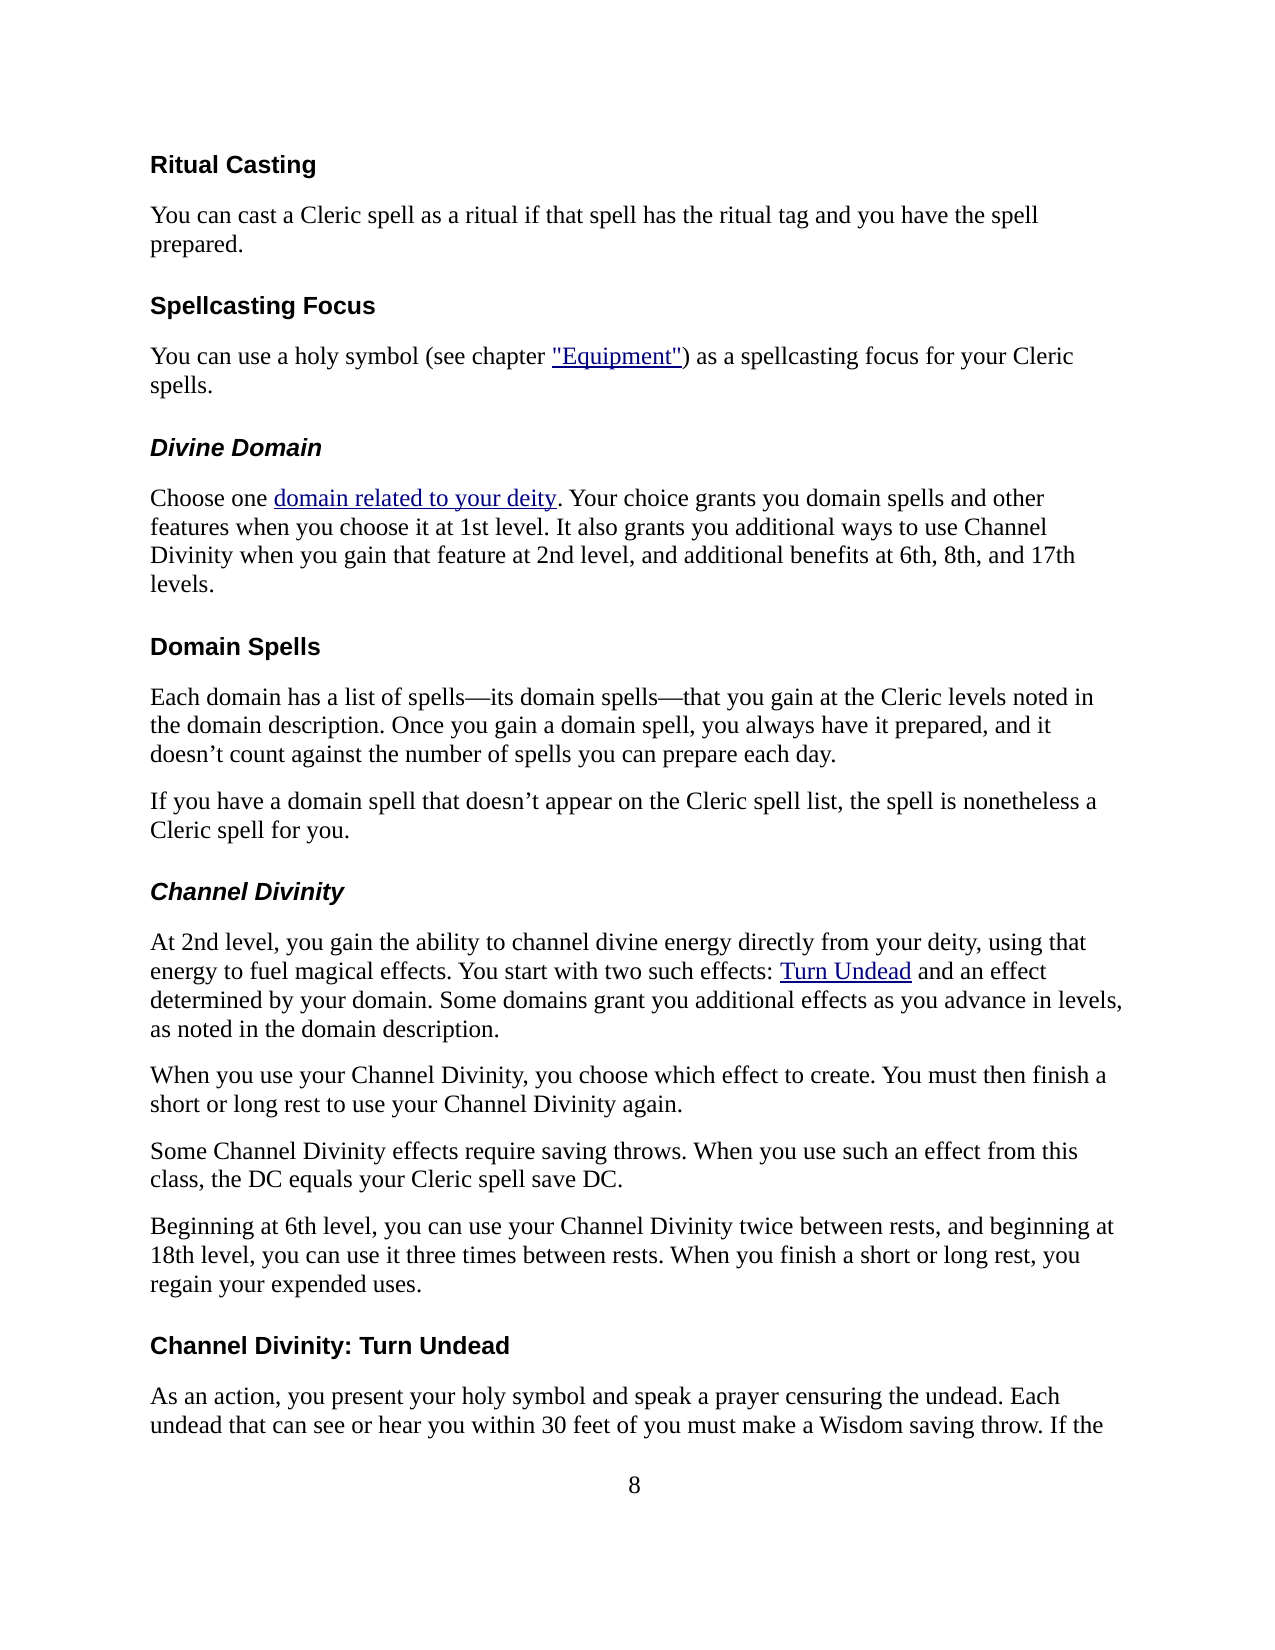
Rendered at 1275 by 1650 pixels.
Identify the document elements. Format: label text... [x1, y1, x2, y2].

subtitle Ritual Casting [150, 150, 1125, 178]
text You can use a holy symbol (see chapter "Equipment") as a spellcasting focus for your Cleric spells. [150, 341, 1125, 399]
subtitle Domain Spells [150, 632, 1125, 660]
subtitle Channel Divinity: Turn Undead [150, 1331, 1125, 1360]
subtitle Channel Divinity [150, 877, 1125, 906]
text When you use your Channel Divinity, you choose which effect to create. You must then finish a short or long rest to use your Channel Divinity again. [150, 1060, 1125, 1118]
text Each domain has a list of spells—its domain spells—that you gain at the Cleric levels noted in the domain description. Once you gain a domain spell, you always have it prepared, and it doesn’t count against the number of spells you can prepare each day. [150, 682, 1125, 768]
text Beginning at 6th level, you can use your Channel Divinity twice between rests, and beginning at 18th level, you can use it three times between rests. When you finish a short or long rest, you regain your expended uses. [150, 1211, 1125, 1297]
text Some Channel Divinity effects require saving throws. When you use such an effect from this class, the DC equals your Cleric spell save DC. [150, 1136, 1125, 1193]
subtitle Divine Domain [150, 433, 1125, 461]
text At 2nd level, you gain the ability to channel divine energy directly from your deity, using that energy to fuel magical effects. You start with two such effects: Turn Undead and an effect determined by your domain. Some domains grant you additional effects as you advance in levels, as noted in the domain description. [150, 927, 1125, 1042]
text If you have a domain spell that doesn’t appear on the Cleric spell list, the spell is nonetheless a Cleric spell for you. [150, 786, 1125, 843]
text Choose one domain related to your deity. Your choice grants you domain spells and other features when you choose it at 1st level. It also grants you additional ways to use Channel Divinity when you gain that feature at 2nd level, and additional benefits at 6th, 8th, and 17th levels. [150, 483, 1125, 598]
text As an action, you present your holy symbol and speak a prayer censuring the undead. Each undead that can see or hear you within 30 feet of you must make a Wisdom saving throw. If the [150, 1381, 1125, 1439]
subtitle Spellcasting Focus [150, 291, 1125, 320]
text You can cast a Cleric spell as a ritual if that spell has the ritual tag and you have the spell prepared. [150, 200, 1125, 257]
